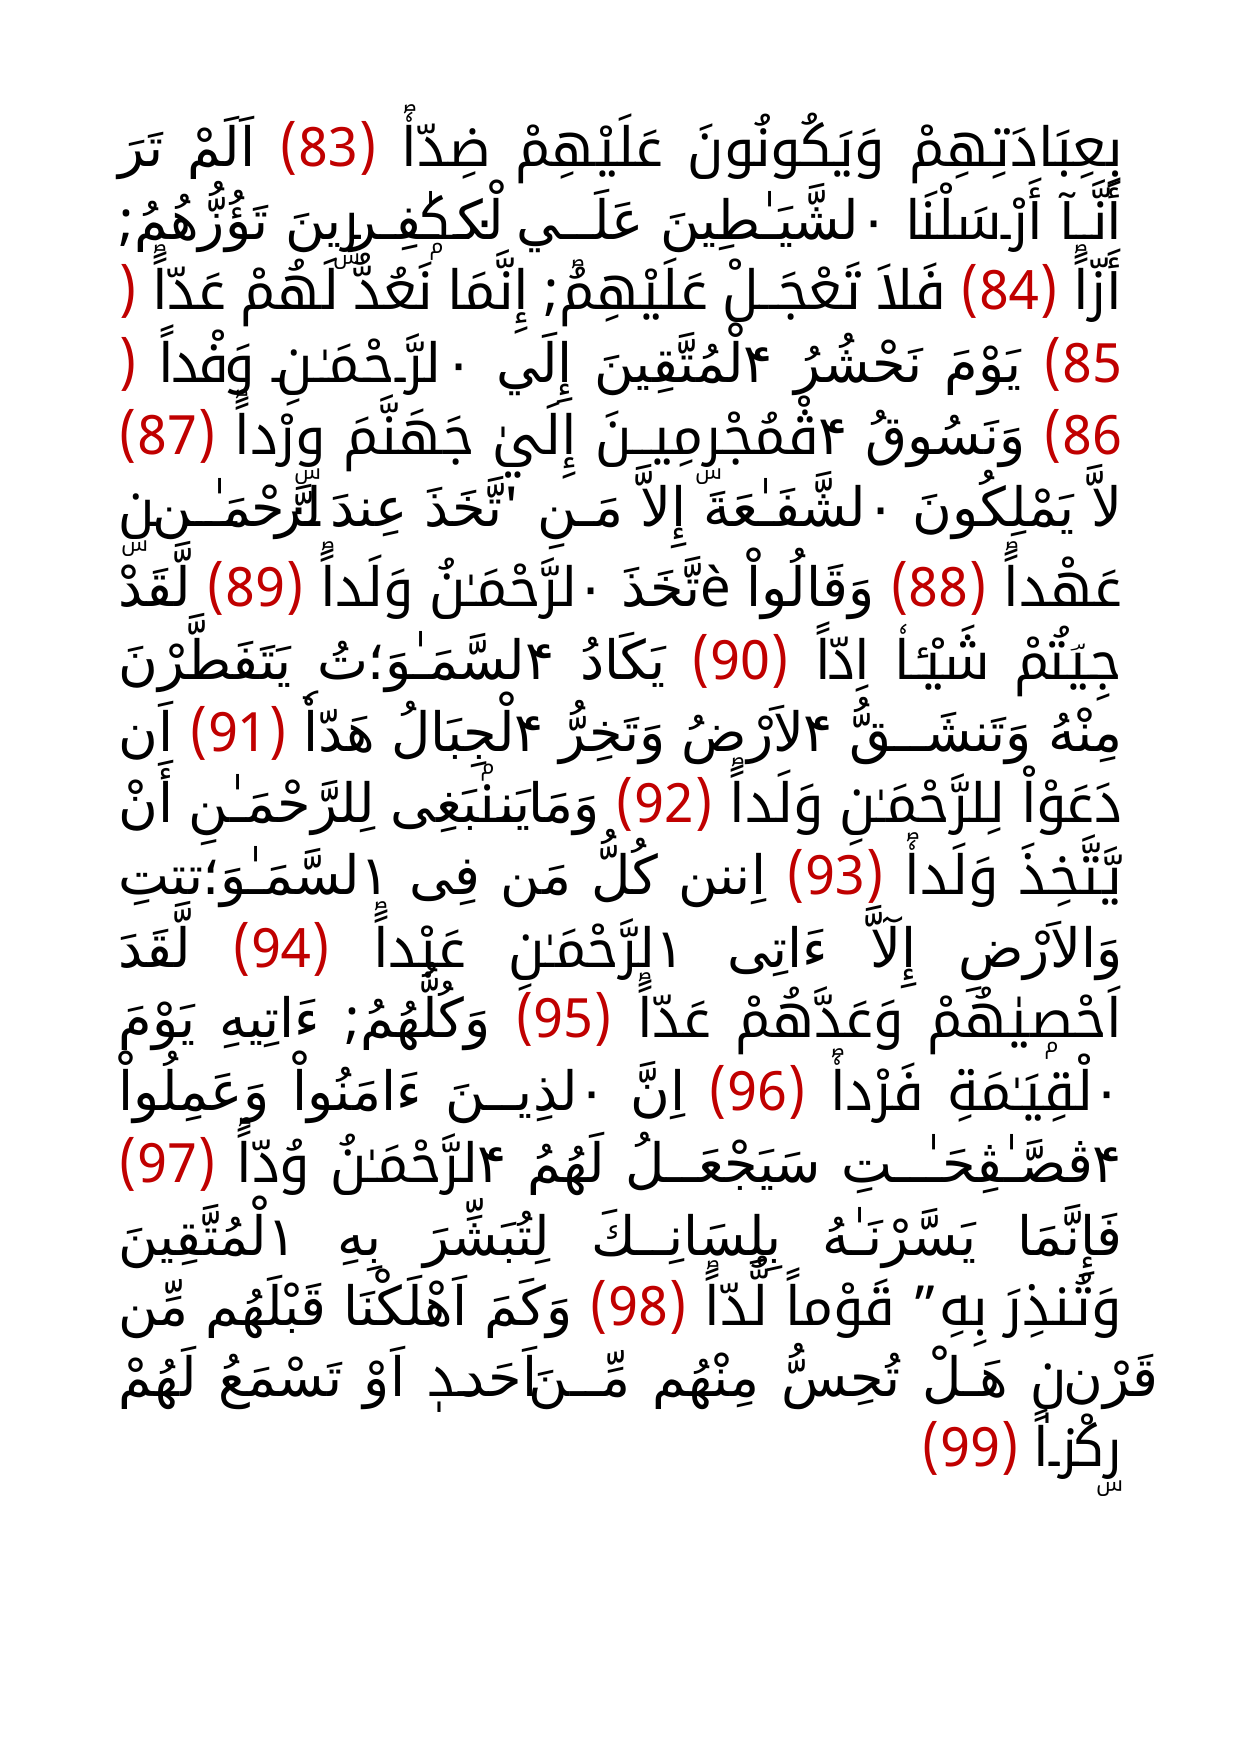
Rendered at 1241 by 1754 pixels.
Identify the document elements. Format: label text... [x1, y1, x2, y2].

text بِسْمِ ۱للَّهِ ۱لرَّحْمَـٰنِ ۱لرَّحِيمِ كَٓهۭيۭعَٓصَٓؐ ذِكْرُ رَحْمَــتِ رَبِّــكَ عَبْدَهُ„ زَكَرۣيَّآءَ (1) اۭذْ نَادۭيٰ رَبَّهُ„ نِدَآءٗ خَفِيّاًؐ (2) قَالَ رَبِّ إِنِّى وَهَنَ ۰لْعَظْمُ مِنِّى وَاشْتَعَلَ ۰لرَّأْسسسُ شَيْباً وَلَمَ اَكُنۢ بِدُعَآئِــكَ رَبِّ شَقِيّاًؐ (3) وَإِنِّى خِفْتُ ۴لْمَوَ؛لِيَ مِنْ وَّرَآءِى وَكَانَــتِ 'مْرَأَتِى عَاقِراً فَهَــبْ لِى مِــن لَّدُنــكَ وَلِيّاً (4) يَرۣثُنِى وَيَرۣثُ مِــنَ —الِ يَعْقُوبَؐ وَاجْعَلْهُ رَبِّ رَضِيّاًؐ (5) ® يَـٰزَكَرۣيَّآءُ اِ۬نَّا نُبَشِّرُكككَ بِغُچَـمٖ 'سْمُهُ„ يَحْيۭيٰ لَمْ نَجْعَل لَّهُ„ مِن قَبْلُ سَمِيّاًؐ (6) قَالَ رَبِّ أَنّۭيٰ يَكُونُ لِى غُچَمٌ وَكَانَتِ 'مْرَأَتِى عَاقِراً وَقَدْ بَلَغْتُ مِــنَ ۰لْكِبَرۣ عُتِيّاًؐ (7) قَالَ كَذَ؛لِــكَ قَالَ رَبُّــكَ هُوَ عَلَــيَّ هَيِّنٌ وَقَدْ خَلَقْتُــكَ مِــن قَبْلُ وَلَمْ تَكُ شَيْـٔاًؐ (8) قَالَ رَبِّ 'جْعَل لِّيَ ءَايَةًؐ قَالَ ءَايَتُــكَ أَلاَّ تُكَلِّمَ ۰لنَّاسسسَ ثَچَثَ لَيَالٍ سَوۣيّاًؐ (9) فَخَرَجَ عَلَيٰ قَوْمِهِ” مِــنَ ۰ڤْمِحْرَابِ فَأَوْحۭيٰٓ إِلَيْهِمُ; أَن سَبِّحُواْ بُكْرَةً وَعَشِيّاًؐ (10) يَـٰيَحْيۭــيٰ خُذِ ۱لْكِتَـٰــبَ بِقُوَّةٍؐ وَءَاتَيْنَـٰهُ ۴لْحُكْمَ صَبِيّاًؐ (11) وَحَنَاناً مِّــن لَّدُنَّا وَزَكَوٰةًؐ وَكَانَ تَقِيّاًؐ (12) وَبَرّاَۢ بِوَ؛لِدَيْهِ وَلَمْ يَكُن جَبَّاراٗ عَصِيّاًؐ (13) وَسَچَم٘ عَلَيْهِ يَوْمَ وُلِدَ وَيَوْمَ يَمُوتُ وَيَوْمَ يُبْعَــثُ حَيّاًؐ (14) وَاذْكُرْ فِى ۱لْكِتَـٰــبِ مَرْيَمَ إِذِ 'نتَبَذَتْ مِــنَ اَهْلِهَا مَكَاناً شَرْقِيّاً (15) فَاتَّخَذَتْ مِن دُونِهِمْ حِجَاباًؐ فَأَرْسَلْنَآ إِلَيْهَا رُوحَنَا فَتَمَثَّــلَ لَهَا بَشَراً سَوۣيّاًؐ (16) قَالَتِ اِنِّــيَ أَعُوذُ بِالرَّحْمَـٰنِ مِنــكَ إِن كُنــتَ تَقِيّاًؐ (17) قَالَ إِنَّمَآ أَنَا رَسُولُ رَبِّــكِ ¡هَبَ لَــكِ غُچَماً زَكِيّاًؐ (18) قَالَتَ اَنّۭــيٰ يَكُونُ لِى غُچَمٌ وَلَمْ يَمْسَسْنِى بَشَرٌ وَلَمَ اَكُ بَغِيّاًؐ (19) قَالللَ كَذَ؛لِــكِ قَالَ رَبُّــكِ هُوَ عَلَيَّ هَيِّنٌؐ وَڤِنَجْعَلَهُ; ءَايَةً لِّلنَّاسِ وَرَحْمَةً مِّنَّاؐ وَكَانَ أَمْراً مَّقْضِيّاًؐ (20) ¥ فَحَمَلَتْهُ فَانتَبَذَتْ بِهِ” مَكَاناً قَصِيّاًؐ (21) فَأَجَآءَهَا ۰ڤْمَخَاضُ إِلَيٰ جِذْعِ ۱لنَّخْلَةِ قَالَتْ يَـٰلَيْتَنِى مِتُّ قَبْــلَ هَـٰذَا وَكُنــتُ نِسْياً مَّنسِيّاًؐ (22) فَنَادۭيٰهَا مِــن تَحْتِهَآ أَلاَّ تَحْزَنِى قَدْ جَعَلَ رَبُّــكِ تَحْتَــكِ سَرۣيّاًؐ (23) وَهُزّۣىٓ إِلَيْــكِ بِجِذْعِ ۱ڤنَّخْلَةِ تَسَّـٰقَطْ عَلَيْــكِ رُطَباً جَنِيّاًؐ (24) فَكُلِى وَاشْرَبِى وَقَرّۣى عَيْناًؐ فَإِمَّا تَرَيِنَّ مِنَ ۰لْبَشَرۣ أَحَداً فَقُولِىٓ إِنِّى نَذَرْتُ لِلرَّحْمَـٰــنۣ صَوْماً فَلَنُ ۷كَلِّمَ ۰لْيَوْمَ إِنسِيّاًؐ (25) فَأَتَتْ بِهِ” قَوْمَهَا تَحْمِلُهُؐ, قَالُواْ يَـٰمَرْيَمُ لَقَدْ جِيؔــتِ شَيْـٔاً فَرۣيّاًؐ (26) يَـٰٓٱُخْــتَ هَـٰرُونَ مَا كَانَ أَبُوكككِ 'مْرَأَ سَوْءٍ وَمَا كَانَــتُ ۷مُّــكِ بَغِيّاًؐ (27) فَأَشَارَتِ اِلَيْهِؐ قَالُواْ كَيْفَ نُكَلِّمُ مَــن كَانَ فِى ۱لْمَهْدِ صَبِيّاًؐ (28) قَالَ إِنِّى عَبْدُ ۴للَّهِ ءَاتۭيٰنِــيَ ۰لْكِتَـٰبَ وَجَعَلَنِى نَبِيٓــٔاً (29) وَجَعَلَنِى مُبَـٰرَكاٗ اَيْــنَ مَا كُنــتُ وَأَوْصۭـٰنِى بِالصَّلَوٰةِ وَالزَّكَوٰةِ مَا دُمْتُ حَيّاً (30) وَبَرّاَۢ بِوَ؛لِدَتِىؐ وَلَمْ يَجْعَلْنِى جَبَّاراً شَقِيّاًؐ (31) وَالسَّچَمُ عَلَيَّ يَوْمَ وُلِدتُّ وَيَوْمَ أَمُوتُ وَيَوْمَ ٱُبْعَثُ حَيّاًؐ (32) ذَ؛لِــكَ عِيسَي "بْنُ مَرْيَمَؐ قَوْلُ ۴لْحَقِّ ۱ﻟ﮲ فِيهِ يَمْتَرُونَؐ (33) مَا كَانَ لِلهِ أَنْ يَّتَّخِذَ مِنْ وَّلَدٍؐ سُبْحَـٰنَهُؐ; إِذَا قَضۭــيٰٓ أَمْراً فَإِنَّمَا يَقُولُ لَهُ„ كُنؐ فَيَكُونُؐ (34) وَأَنَّ ۰للَّهَ رَبِّى وَرَبُّكُمْ فَاعْبُدُوهُؐ هَـٰذَا صِرَ؛طٌ مُّسْتَقِيمٌؐ (35) فَاخْتَلَفَ ۰لاَحْزَابببُ مِـنۢ بَيْنِهِمْؐ فَوَيْلٌ لِّلذِيــنَ كَفَرُواْ مِــن مَّشْهَدِ يَوْمٖ عَظِيمٖؐ (36) اَسْمِعْ بِهِمْ وَأَبْصِرْ يَوْمَ يَاتُونَنَاؐ چَكِنِ ۱لظَّـٰلِمُونَ ۰لْيَوْمَ فِى ضَچَلٍ مُّبِينٍؐ (37) وَأَنذِرْهُمْ يَوْمَ ۰لْحَسْرَةِ إِذْ قُضِــيَ ۰لاَمْرُ وَهُمْ فِى غَفْلَةٍ وَهُمْ لاَ يُومِنُونَؐ (38) إِنَّا نَحْنُ نَرۣثُ ۴لاَرْضَ وَمَنْ عَلَيْهَاؐ وَإِلَيْنَا يُرْجَعُونَؐ (39) ® وَاذْكُرْ فِى ۱لْكِتَـٰــبِ إِبْرَ؛هِيمَ (40) إِنَّهُ„ كَانَ صِدِّيقاً نَّبِيٓــٔاٗ (41) اِذْ قَالَ لَأِبِيهِ يَـٰٓأَبَــتِ لِمَ تَعْبُدُ مَا لاَ يَسْمَعُ وَلاَ يُبْصِرُ وَلاَ يُغْنِى عَنــكَ شَيْـٔاًؐ (42) يَـٰٓأَبَــتِ إِنِّى قَدْ جَآءَنِى مِــنَ ۰لْعِلْمِ مَا لَمْ يَاتِــكَ فَاتَّبِعْنِىٓ أَهْدِكَ صِرَ؛طاً سَوۣيّاًؐ (43) يَـٰٓأَبَــتِ لاَ تَعْبُدِ ۱لشَّيْطَـٰنَؐ إِنَّ ۰لشَّيْطَـٰــنَ كَانَ لِلرَّحْمَـٰــنۣ عَصِيّاًؐ (44) يَـٰٓأَبَــتِ إِنِّــيَ أَخَافُ أَنْ يَّمَسَّــكَ عَذَابٌ مِّنَ ۰لرَّحْمَـٰنِ فَتَكُونَ لِلشَّيْطَـٰنِ وَلِيّاًؐ (45) قَالَ أَرَاغِب٘ اَنتَ عَــنَ —الِهَتِىؐ يَـٰٓإِبْرَ؛هِيمُ لَئِن لَّمْ تَنتَهِ لَأَرْجُمَنَّــكَ وَاهْجُرْنِى مَلِيّاًؐ (46) قَالَ سَچَم٘ عَلَيْــكَ سَأَسْتَغْفِرُ لَــكَ رَبِّيَ إِنَّهُ„ كَانَ بِى حَفِيّاً (47) وَأَعْتَزۣلُكُمْ وَمَا تَدْعُونَ مِن دُونِ ۱للَّهِ وَأَدْعُواْ رَبِّى عَسۭــيٰٓ أَلٓاَّ أَكُونَ بِدُعَآءِ رَبِّى شَقِيّاًؐ (48) فَلَمَّا "عْتَزَلَهُمْ وَمَا يَعْبُدُونَ مِن دُونِ ۱للَّهِ وَهَبْنَا لَهُ; إِسْحَـٰقَ وَيَعْقُوبَؐ وَكُلًاّ جَعَلْنَا نَبِيٓــٔاًؐ (49) وَوَهَبْنَا لَهُم مِّن رَّحْمَتِنَا وَجَعَلْنَا لَهُمْ لِسَانَ صِدْقٖ عَلِيّاًؐ (50) وَاذْكُرْ فِى ۱لْكِتَـٰــبِ مُوسۭيٰٓ إِنَّهُ„ كَانننَ مُخْلِصاً وَكَانَ رَسُولًا نَّبِيٓــٔاًؐ (51) وَنَـٰدَيْنَـٰهُ مِن جَانِــبِ ۱لطُّورۣ ۱لاَيْمَنِ وَقَرَّبْنَـٰهُ نَجِيّاًؐ (52) وَوَهَبْنَا لَهُ„ مِن رَّحْمَتِنَآ أَخَاهُ هَـٰرُونَ نَبِيٓــٔاًؐ (53) وَاذْكُرْ فِى ۱لْكِتَـٰــبِ إِسْمَـٰعِيلَ إِنَّهُ„ كَانَ صَادِقَ ۰لْوَعْدِ وَكَانَ رَسُولًا نَّبِيٓــٔاً (54) وَكَانَ يَامُرُ أَهْلَهُ„ بِالصَّلَوٰةِ وَالزَّكَوٰةِؐ وَكَانَ عِندَ رَبِّهِ” مَرْضِيّاًؐ (55) وَاذْكُرْ فِى ۱لْكِتَـٰــبِ إِدْرۣيـسَ إِنَّهُ„ كَانَ صِدِّيقاً نَّبِيٓـــٔاًؐ (56) وَرَفَعْنَـٰهُ مَكَاناٗ عَلِيّــاٗؐ (57) ۷وْلَئِكَ ۰لذِيــنَ أَنْعَمَ ۰للَّهُ عَلَيْهِم مِّنَ ۰لنَّبِيٓــٕـﯧــــنَ مِن ذُرّۣيَّةِ ءَادَمَ وَمِمَّــنْ حَمَلْنَا مَعَ نُوحٍ وَمِن ذُرّۣيَّةِ إِبْرَ؛هِيمَ وَإِسْرَآءِيلَ وَمِمَّنْ هَدَيْنَا وَاجْتَبَيْنَآؐ إِذَا تُتْلۭــيٰ عَلَيْهِمُ; ءَايَـٰتُ ۴لرَّحْمَـٰنِ خَرُّواْ سُجَّداً وَبُكِيّاًؐ ¦ (58) © فَخَلَفَ مِنۢ بَعْدِهِمْ خَلْف٘ اَضَاعُواْ ۴لصَّلَوٰةَ وَاتَّبَعُواْ ۴لشَّهَوَ؛تِ فَسَوْفَ يَلْقَوْنَ غَيّاٗ (59) اِلاَّ مَــن تَابَ وَءَامَنَ وَعَمِــلَ صَـٰڤِحاً فَٱُوْلَئِكَ يَدْخُلُونَ ۰لْجَنَّةَ وَلاَ يُظْلَمُونَ شَيْـٔاً (60) جَنَّـٰتِ عَدْنٖ ۱لتِى وَعَدَ ۰لرَّحْمَـٰنُ عِبَادَهُ„ بِالْغَيْــبِؐ إِنَّهُ„ كَانَ وَعْدُهُ„ مَاتِيّاًؐ (61) لاَّ يَسْمَعُونَ فِيهَا لَغْواٗؐ اِلاَّ سَچَماًؐ وَلَهُمْ رۣزْقُهُمْ فِيهَا بُكْرَةً وَعَشِيّاًؐ (62) تِلْــكَ ۰لْجَنَّةُ ۴لتِى نُورۣثُ مِنْ عِبَادِنَا مَــن كَانَ تَقِيّاًؐ (63) وَمَا نَتَنَزَّلُ إِلاَّ بِأَمْرۣ رَبِّــكَؐ لَهُ„ مَا بَيْنَ أَيْدِينَا وَمَا خَلْفَنَا وَمَا بَيْــنَ ذَ؛لِــكَؐ وَمَا كَانَ رَبُّــكَ نَسِيّاًؐ (64) رَّبُّ ۴لسَّمَـٰوَ؛تِ وَالاَرْضِ وَمَا بَيْنَهُمَا فَاعْبُدْهُ وَاصْطَبِرْ لِعِبَـٰدَتِهِؐ” هَلْ تَعْلَمُ لَهُ„ سَمِيّاًؐ (65) وَيَقُولُ ۴لِانسَـٰنُ أَ.ذَا مَا مِــتُّ لَسَوْفَ ٱُخْرَجُ حَيّاٗؐ (66) اَوَلاَ يَذْكُرُ ۴لِانسَـٰــنُ أَنَّا خَلَقْنَـٰهُ مِن قَبْلُ وَلَمْ يَــكُ شَيْـٔاًؐ (67) فَوَرَبِّــكَ ڤَنَحْشُرَنَّهُمْ وَالشَّيَـٰطِيــنَ ثُمَّ ڤَنُحْضِرَنَّهُمْ حَوْلَ جَهَنَّمَ جُثِيّاًؐ (68) ثُمَّ لَنَنزۣعَــنَّ مِـن كُلِّ شِيعَةٖ اَيُّهُمُ; أَشَدُّ عَلَي ۰لرَّحْمَـٰــنۣ عُتِيّاًؐ (69) ثُمَّ ڤَنَحْــنُ أَعْلَمُ بِالذِينَ هُمُ; أَوْلۭيٰ بِهَا صُلِيّاًؐ (70) وَإِن مِّنكُمُ; إِلاَّ وَارۣدُهَا كَانننَ عَلَيٰ رَبِّــكَ حَتْماً مَّقْضِيّاًؐ (71) ثُمَّ نُـنَجّىِ ۱لذِينَ "تَّقَواْ وَّنَذَرُ ۴لظَّـٰلِمِينَ فِيهَا جُثِيّاًؐ (72) وَإِذَا تُتْلۭــيٰ عَلَيْهِمُ; ءَايَـٰتُنَا بَيِّنَـٰــتٍ قَالَ ۰لذِيــنَ كَفَرُواْ لِلذِيــنَ ءَامَنُوٓاْ أَيُّ ۴لْفَرۣيقَيْــنۣ خَيْرٌ مَّقَاماً وَأَحْسَنُ نَدِيّاًؐ (73) وَكَمَ اَهْلَكْنَا قَبْلَهُم مِّن قَرْنٖ هُمُ; أَحْسَنُ أَثَـٰثاً وَرۣءْياًؐ (74) ® قُـلْ مَن كَانَ فِى ۱لضَّچَلَةِ فَلْيَمْدُدْ لَهُ ۴لرَّحْمَـٰــنُ مَدّاٗؐ (75) حَتَّيٰٓ إِذَا رَأَوْاْ مَا يُوعَدُونَ إِمَّا ۰لْعَذَابَ وَإِمَّا ۰لسَّاعَةَ فَسَيَعْلَمُونَ مَنْ هُوَ شَرٌّ مَّكَاناً وَأَضْعَفُ جُنداًؐ (76) وَيَزۣيدُ ۴للَّهُ ۴لذِينَ "هْتَدَوْاْ هُديًؐ وَالْبَـٰقِيَـٰـــتُ ۴ڤصَّـٰڤِحَـٰتُ خَيْر٘ عِندَ رَبِّــكَ ثَوَاباً وَخَيْرٌ مَّرَدّاٗؐ (77) اَفَرَ×يْتَ ۰ﻟ﮲ كَفَرَ بِـَٔايَـٰتِنَا وَقَالَ لُءَوتَيَــنَّ مَالًا وَوَلَداٗ (78) اَطَّلَعَ ۰لْغَيْبَ أَمِ 'تَّخَذَ عِندَ ۰لرَّحْمَـٰــنۣ عَهْداً (79) كَلؐاَّ سَنَكْتُــبُ مَا يَقُولُ وَنَمُدُّ لَهُ„ مِــنَ ۰لْعَذَابِ مَدّاًؐ (80) وَنَرۣثُهُ„ مَا يَقُولُ وَيَاتِينَا فَرْداًؐ (81) وَاتَّخَذُواْ مِن دُونِ ۱للَّهِ ءَالِهَةً لِّيَكُونُواْ لَهُمْ عِزّاً (82) كَلؐاَّ سَيَكْفُرُونَ بِعِبَادَتِهِمْ وَيَكُونُونَ عَلَيْهِمْ ضِدّاٗؐ (83) اَلَمْ تَرَ أَنَّـآ أَرْسَلْنَا ۰لشَّيَـٰطِينَ عَلَــي ۰لْكۭـٰفِـرۣينَ تَؤُزُّهُمُ; أَزّاًؐ (84) فَلاَ تَعْجَــلْ عَلَيْهِمُؐ; إِنَّمَا نَعُدُّ لَهُمْ عَدّاًؐ (85) يَوْمَ نَحْشُرُ ۴لْمُتَّقِينَ إِلَي ۰لرَّحْمَـٰنِ وَفْداً (86) وَنَسُوقُ ۴ڤْمُجْرۣمِيــنَ إِلَيٰ جَهَنَّمَ وۣرْداًؐ (87) لاَّ يَمْلِكُونَ ۰لشَّفَـٰعَةَ إِلاَّ مَـنِ 'تَّخَذَ عِندَ ۰لرَّحْمَـٰــنۣ عَهْداًؐ (88) وَقَالُواْ èتَّخَذَ ۰لرَّحْمَـٰنُ وَلَداًؐ (89) لَّقَدْ جِيؔتُمْ شَيْـٔاٗ اِدّاً (90) يَكَادُ ۴لسَّمَـٰوَ؛تُ يَتَفَطَّرْنَ مِنْهُ وَتَنشَــقُّ ۴لاَرْضُ وَتَخِرُّ ۴لْجِبَالُ هَدّاٗ (91) اَن دَعَوْاْ لِلرَّحْمَـٰنِ وَلَداًؐ (92) وَمَا يَنۢبَغِى لِلرَّحْمَـٰنِ أَنْ يَّتَّخِذَ وَلَداٗؐ (93) اِننن كُلُّ مَن فِى ۱لسَّمَـٰوَ؛تتتِ وَالاَرْضِ إِلٓاَّ ءَاتِى ۱لرَّحْمَـٰنِ عَبْداًؐ (94) لَّقَدَ اَحْصۭيٰهُمْ وَعَدَّهُمْ عَدّاًؐ (95) وَكُلُّهُمُ; ءَاتِيهِ يَوْمَ ۰لْقِيَـٰمَةِ فَرْداٗؐ (96) اِنَّ ۰لذِيــنَ ءَامَنُواْ وَعَمِلُواْ ۴ڤصَّـٰڤِحَـٰــتِ سَيَجْعَــلُ لَهُمُ ۴لرَّحْمَـٰنُ وُدّاًؐ (97) فَإِنَّمَا يَسَّرْنَـٰهُ بِلِسَانِــكَ لِتُبَشِّرَ بِهِ ۱لْمُتَّقِينَ وَتُنذِرَ بِهِ” قَوْماً لُّدّاًؐ (98) وَكَمَ اَهْلَكْنَا قَبْلَهُم مِّن قَرْنٖ هَـلْ تُحِسُّ مِنْهُم مِّــنَ اَحَدٖ اَوْ تَسْمَعُ لَهُمْ رۣكْزاً (99) [118, 118, 1122, 1489]
